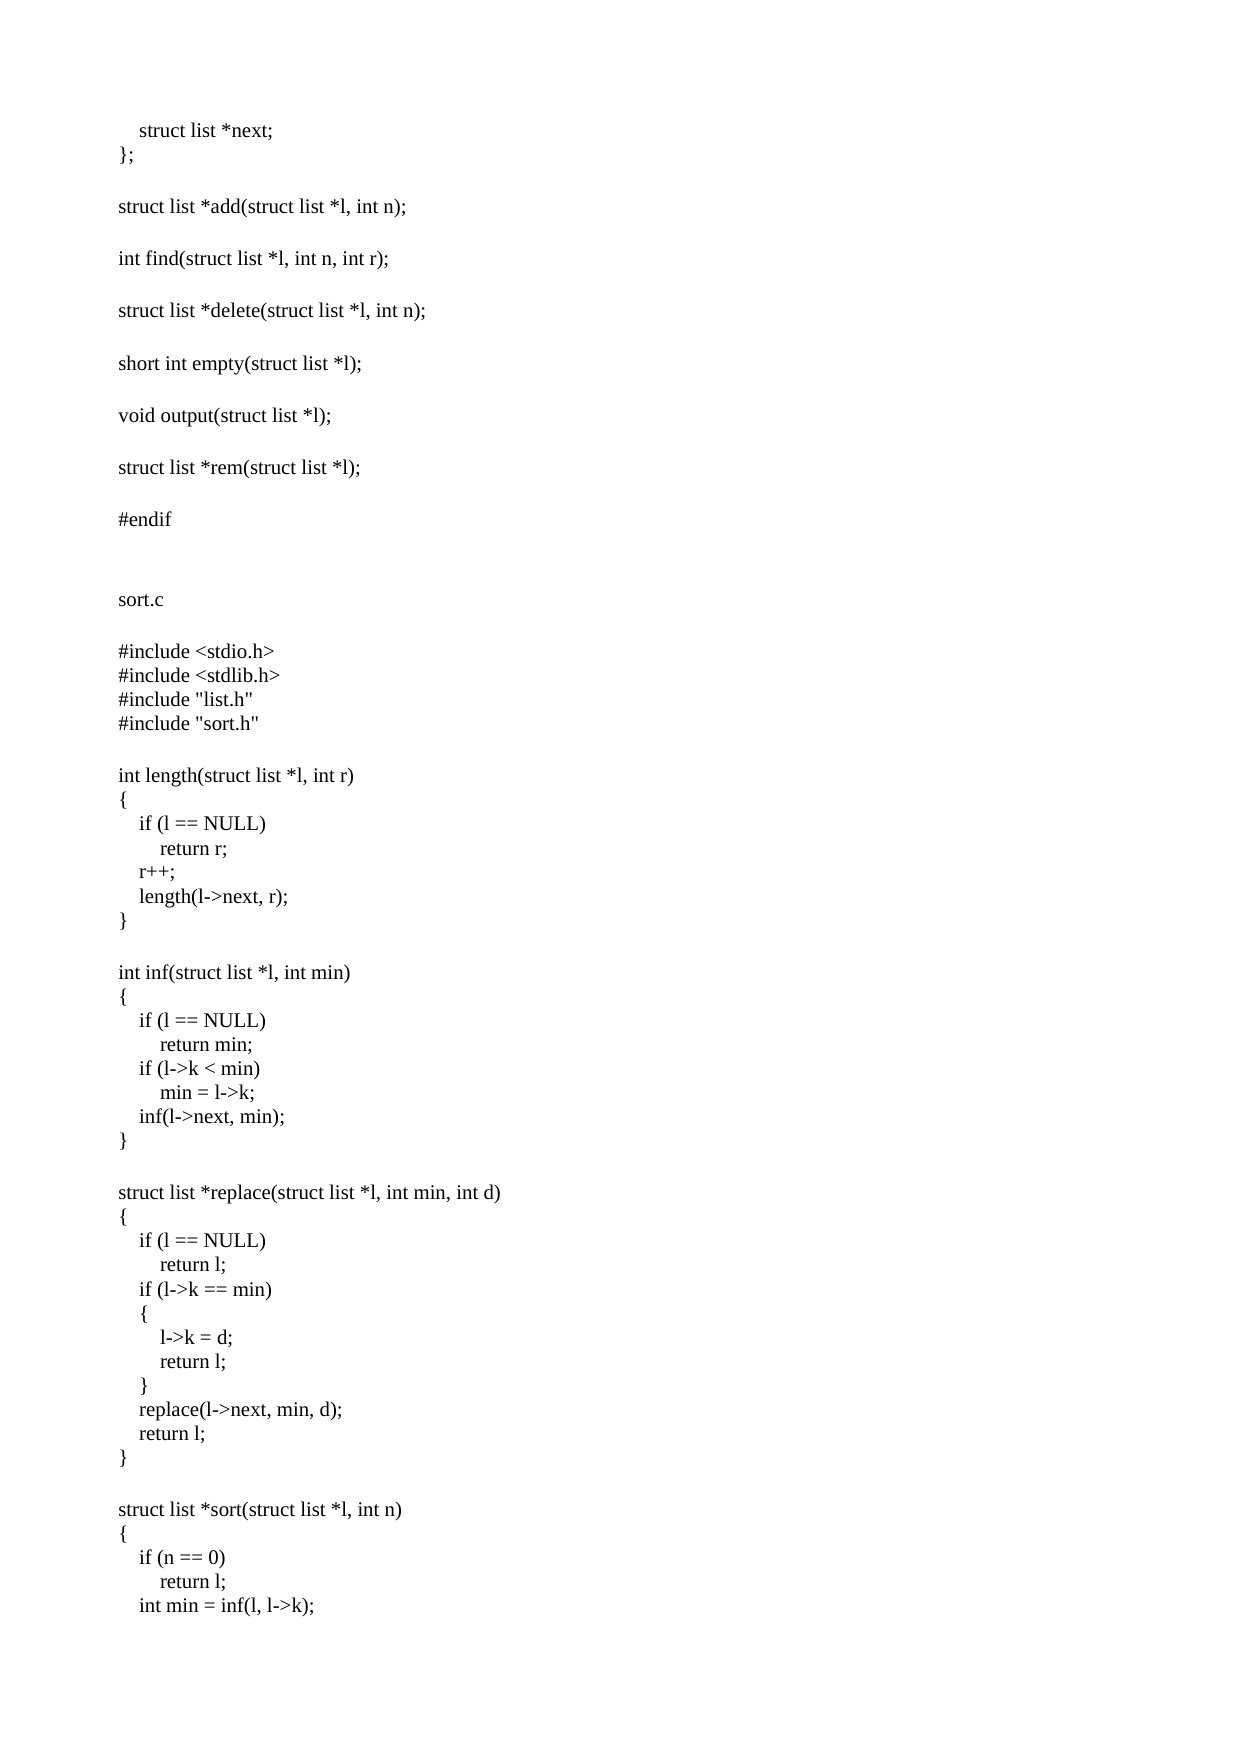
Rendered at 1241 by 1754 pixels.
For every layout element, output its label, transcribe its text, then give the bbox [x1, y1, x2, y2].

text struct list *rem(struct list *l); [118, 455, 1122, 479]
text #include <stdlib.h> [118, 663, 1122, 687]
text min = l->k; [118, 1080, 1122, 1104]
text #include "sort.h" [118, 711, 1122, 735]
text }; [118, 142, 1122, 166]
text { [118, 1301, 1122, 1324]
text r++; [118, 859, 1122, 883]
text return min; [118, 1032, 1122, 1056]
text int find(struct list *l, int n, int r); [118, 246, 1122, 270]
text if (l->k < min) [118, 1056, 1122, 1080]
text if (l == NULL) [118, 1008, 1122, 1032]
text return r; [118, 835, 1122, 859]
text } [118, 908, 1122, 932]
text if (l == NULL) [118, 811, 1122, 835]
text { [118, 787, 1122, 811]
text short int empty(struct list *l); [118, 351, 1122, 374]
text void output(struct list *l); [118, 403, 1122, 427]
text if (l->k == min) [118, 1276, 1122, 1301]
text #endif [118, 507, 1122, 531]
text } [118, 1445, 1122, 1469]
text if (l == NULL) [118, 1228, 1122, 1252]
text return l; [118, 1252, 1122, 1276]
text { [118, 1521, 1122, 1545]
text int inf(struct list *l, int min) [118, 960, 1122, 984]
text { [118, 1204, 1122, 1228]
text #include "list.h" [118, 687, 1122, 711]
text l->k = d; [118, 1324, 1122, 1349]
text struct list *delete(struct list *l, int n); [118, 298, 1122, 322]
text } [118, 1373, 1122, 1397]
text return l; [118, 1569, 1122, 1593]
text struct list *next; [118, 118, 1122, 142]
text int length(struct list *l, int r) [118, 763, 1122, 787]
text inf(l->next, min); [118, 1104, 1122, 1128]
text struct list *sort(struct list *l, int n) [118, 1497, 1122, 1521]
text struct list *replace(struct list *l, int min, int d) [118, 1180, 1122, 1204]
text return l; [118, 1349, 1122, 1373]
text { [118, 984, 1122, 1008]
text sort.c [118, 587, 1122, 611]
text struct list *add(struct list *l, int n); [118, 194, 1122, 218]
text replace(l->next, min, d); [118, 1397, 1122, 1421]
text length(l->next, r); [118, 883, 1122, 908]
text return l; [118, 1421, 1122, 1445]
text int min = inf(l, l->k); [118, 1593, 1122, 1617]
text #include <stdio.h> [118, 639, 1122, 663]
text if (n == 0) [118, 1545, 1122, 1569]
text } [118, 1128, 1122, 1152]
